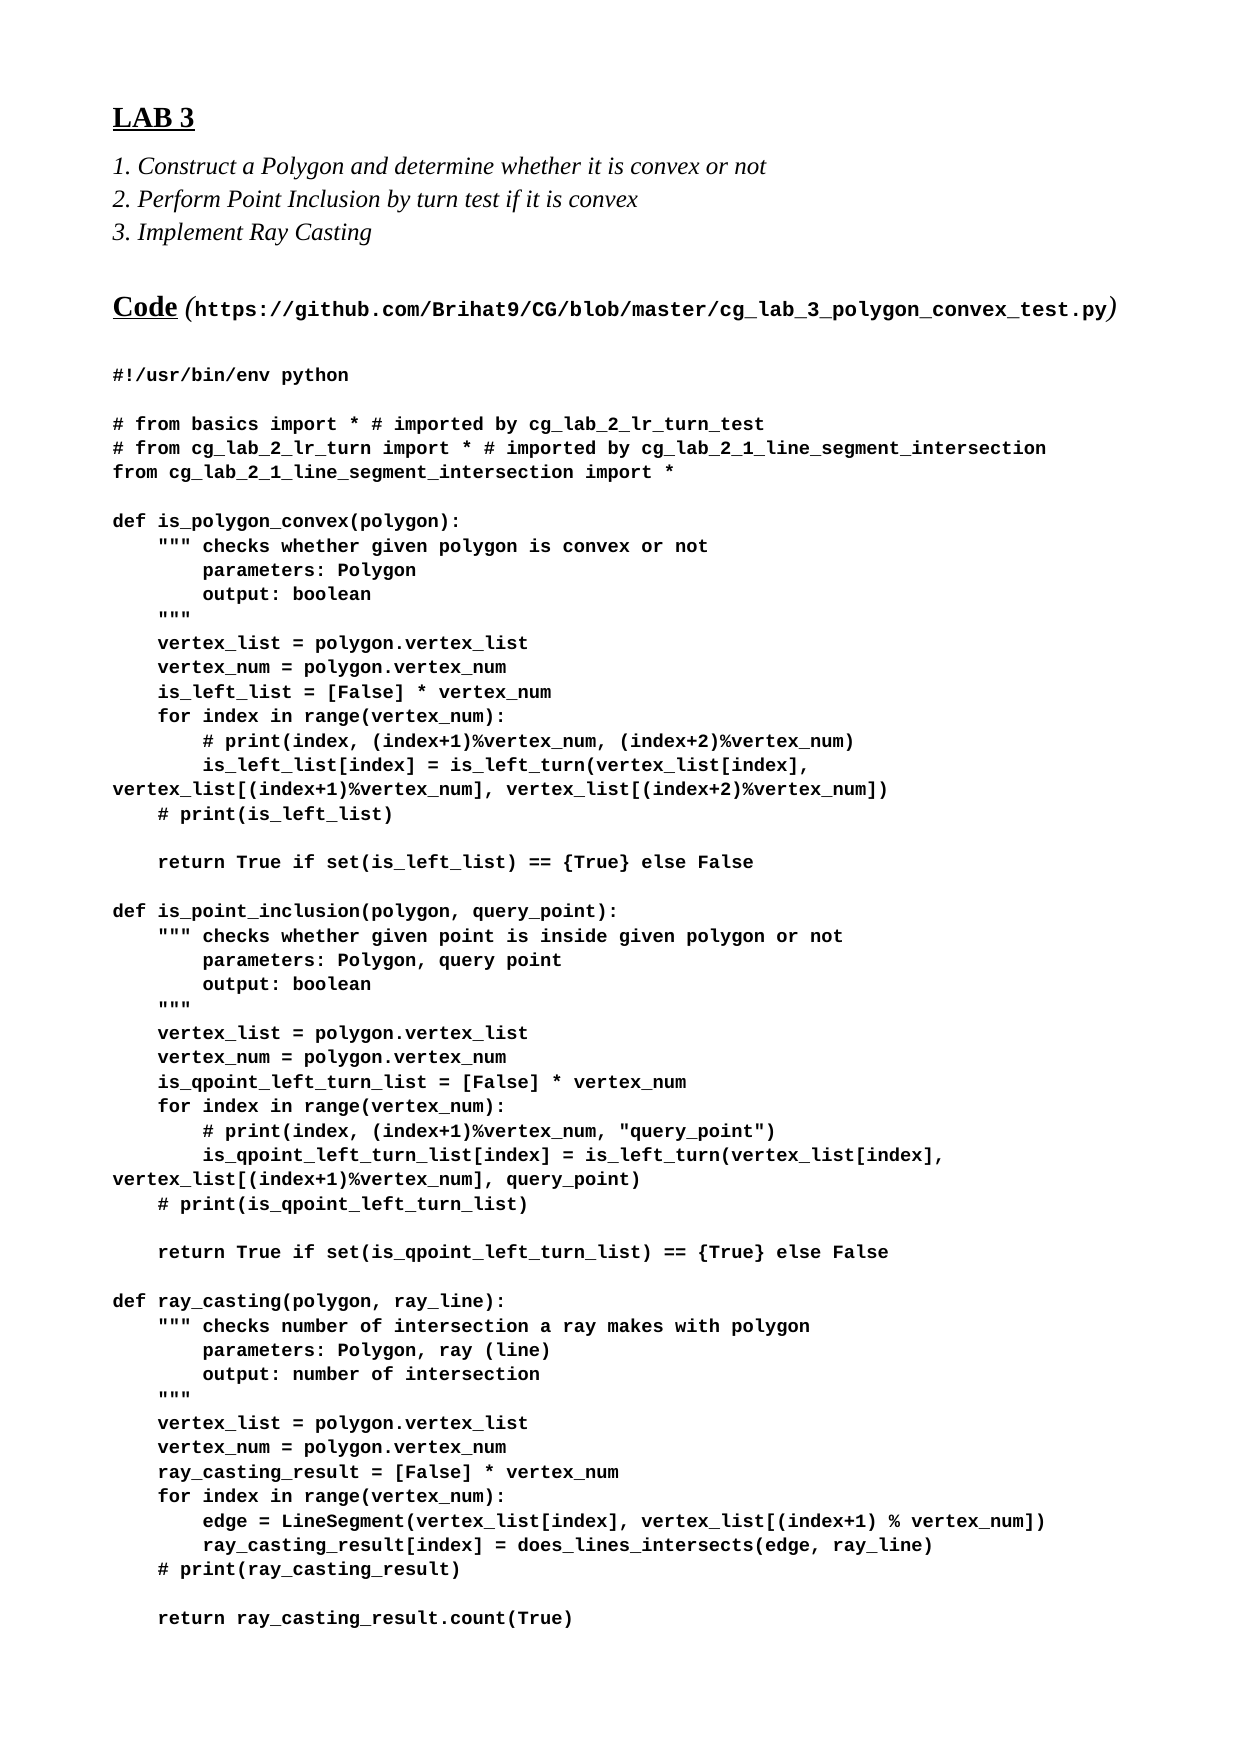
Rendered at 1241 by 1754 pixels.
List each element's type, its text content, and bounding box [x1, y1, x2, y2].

text 3. Implement Ray Casting [112, 217, 1166, 246]
text return True if set(is_left_list) == {True} else False [112, 853, 1166, 874]
text ray_casting_result[index] = does_lines_intersects(edge, ray_line) [112, 1536, 1166, 1557]
text 2. Perform Point Inclusion by turn test if it is convex [112, 184, 1166, 213]
text output: boolean [112, 975, 1166, 996]
text def ray_casting(polygon, ray_line): [112, 1292, 1166, 1313]
text return ray_casting_result.count(True) [112, 1609, 1166, 1630]
subtitle LAB 3 [112, 100, 1166, 133]
text # print(index, (index+1)%vertex_num, (index+2)%vertex_num) [112, 731, 1166, 753]
text """ checks whether given polygon is convex or not [112, 536, 1166, 558]
text """ checks whether given point is inside given polygon or not [112, 926, 1166, 948]
text for index in range(vertex_num): [112, 707, 1166, 728]
text # print(is_qpoint_left_turn_list) [112, 1194, 1166, 1216]
text # print(index, (index+1)%vertex_num, "query_point") [112, 1121, 1166, 1143]
text # from basics import * # imported by cg_lab_2_lr_turn_test [112, 414, 1166, 436]
text """ [112, 609, 1166, 631]
text ray_casting_result = [False] * vertex_num [112, 1463, 1166, 1484]
text parameters: Polygon, query point [112, 951, 1166, 972]
text is_left_list = [False] * vertex_num [112, 683, 1166, 704]
text edge = LineSegment(vertex_list[index], vertex_list[(index+1) % vertex_num]) [112, 1511, 1166, 1533]
text """ [112, 1389, 1166, 1411]
text parameters: Polygon [112, 561, 1166, 582]
text vertex_num = polygon.vertex_num [112, 1048, 1166, 1069]
text # from cg_lab_2_lr_turn import * # imported by cg_lab_2_1_line_segment_intersection [112, 439, 1166, 460]
text output: boolean [112, 585, 1166, 606]
text # print(ray_casting_result) [112, 1560, 1166, 1581]
text """ checks number of intersection a ray makes with polygon [112, 1316, 1166, 1338]
text vertex_list = polygon.vertex_list [112, 1414, 1166, 1435]
text parameters: Polygon, ray (line) [112, 1341, 1166, 1362]
text is_left_list[index] = is_left_turn(vertex_list[index], vertex_list[(index+1)%vertex_num], vertex_list[(index+2)%vertex_num]) [112, 756, 1166, 801]
text from cg_lab_2_1_line_segment_intersection import * [112, 463, 1166, 484]
text # print(is_left_list) [112, 804, 1166, 826]
text vertex_list = polygon.vertex_list [112, 1024, 1166, 1045]
text is_qpoint_left_turn_list = [False] * vertex_num [112, 1073, 1166, 1094]
text return True if set(is_qpoint_left_turn_list) == {True} else False [112, 1243, 1166, 1264]
text Code (https://github.com/Brihat9/CG/blob/master/cg_lab_3_polygon_convex_test.py) [112, 289, 1166, 322]
text vertex_list = polygon.vertex_list [112, 634, 1166, 655]
text for index in range(vertex_num): [112, 1487, 1166, 1508]
text """ [112, 999, 1166, 1021]
text 1. Construct a Polygon and determine whether it is convex or not [112, 151, 1166, 180]
text def is_point_inclusion(polygon, query_point): [112, 902, 1166, 923]
text vertex_num = polygon.vertex_num [112, 658, 1166, 679]
text vertex_num = polygon.vertex_num [112, 1438, 1166, 1459]
text is_qpoint_left_turn_list[index] = is_left_turn(vertex_list[index], vertex_list[(index+1)%vertex_num], query_point) [112, 1146, 1166, 1191]
text for index in range(vertex_num): [112, 1097, 1166, 1118]
text #!/usr/bin/env python [112, 366, 1166, 387]
text def is_polygon_convex(polygon): [112, 512, 1166, 533]
text output: number of intersection [112, 1365, 1166, 1386]
